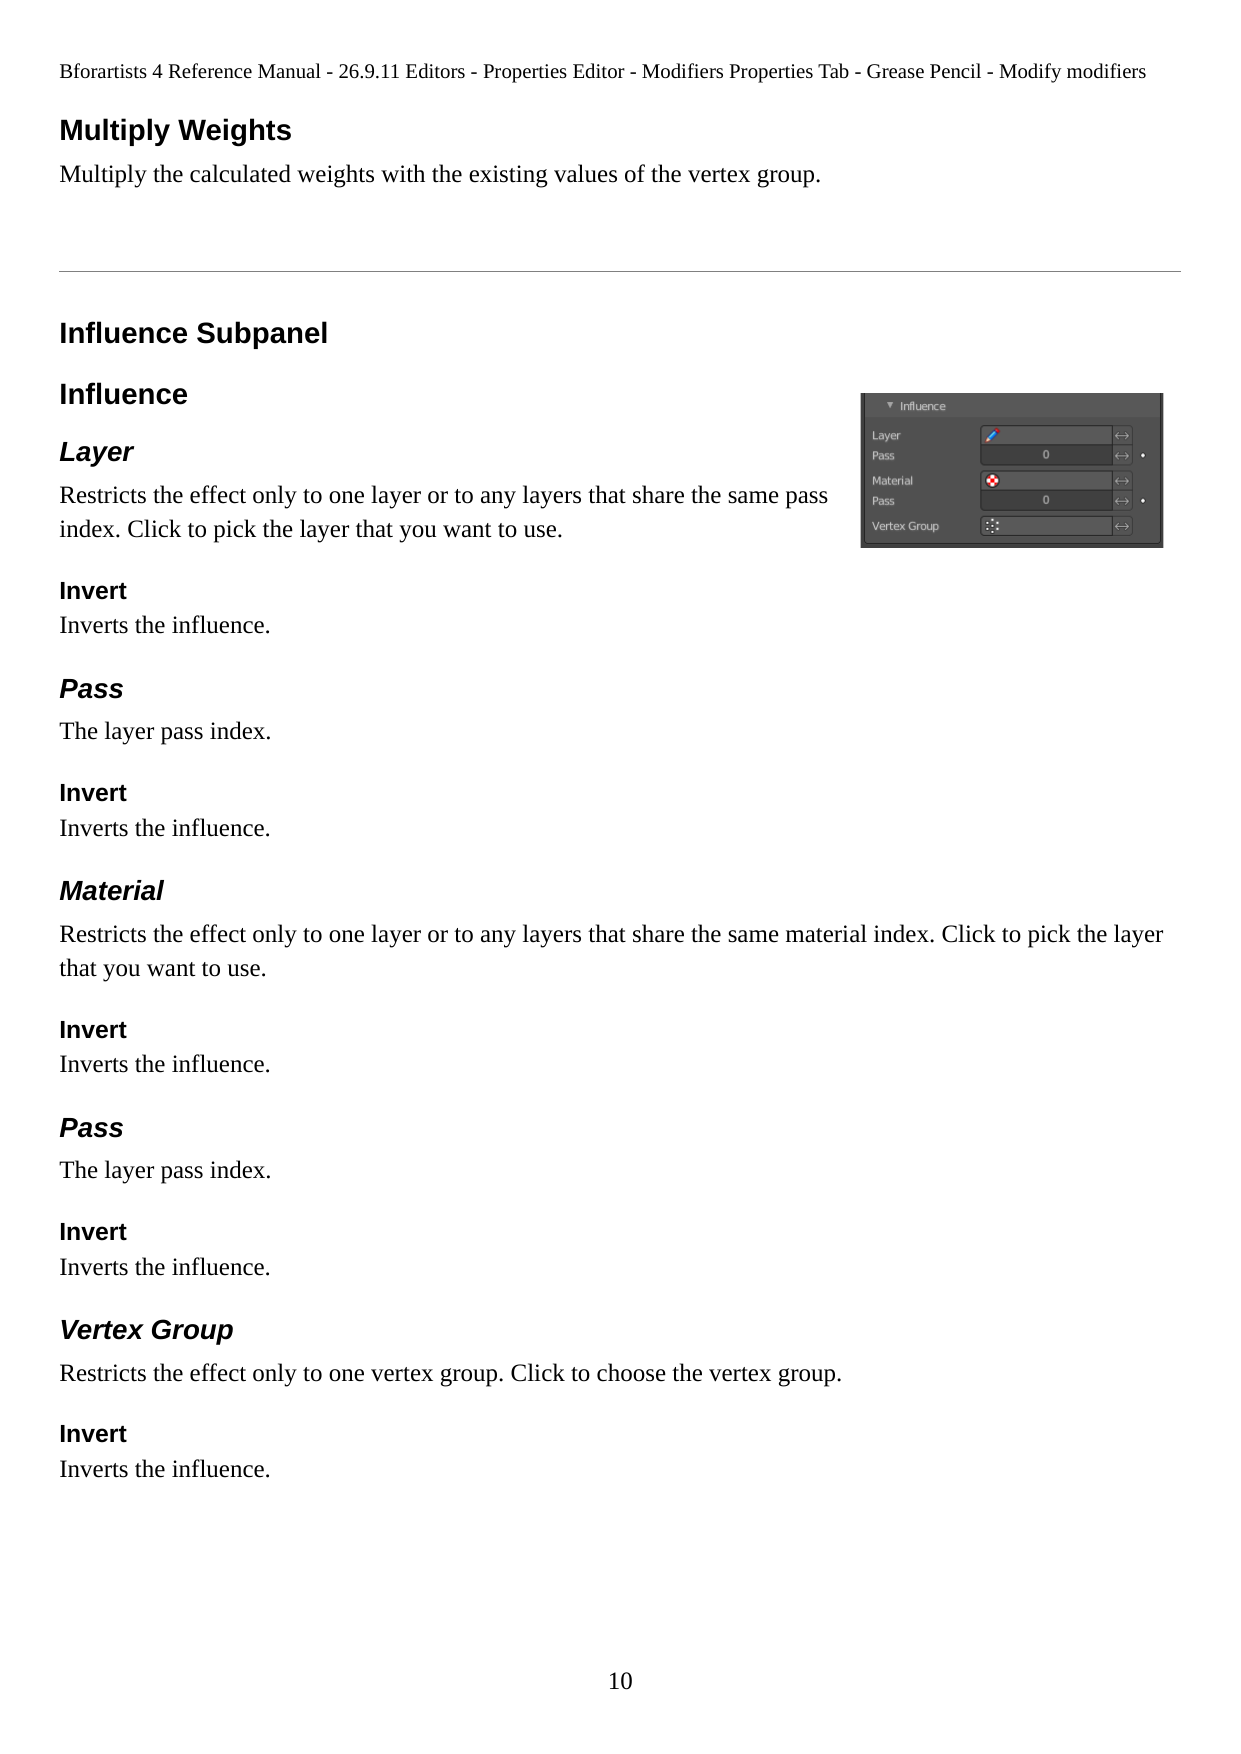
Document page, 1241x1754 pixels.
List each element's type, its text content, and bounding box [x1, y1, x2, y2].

subtitle Invert [59, 1419, 1181, 1448]
subtitle Pass [59, 1111, 1181, 1143]
text Inverts the influence. [59, 1049, 1181, 1078]
subtitle Multiply Weights [59, 113, 1181, 146]
subtitle Invert [59, 1217, 1181, 1246]
text Inverts the influence. [59, 1252, 1181, 1281]
text The layer pass index. [59, 716, 1181, 745]
subtitle Influence Subpanel [59, 316, 1181, 349]
text Inverts the influence. [59, 813, 1181, 842]
subtitle Invert [59, 576, 1181, 604]
subtitle Pass [59, 672, 1181, 704]
subtitle Influence [59, 377, 1181, 410]
subtitle Invert [59, 1015, 1181, 1043]
text Inverts the influence. [59, 611, 1181, 639]
subtitle [1164, 435, 1181, 467]
text Inverts the influence. [59, 1454, 1181, 1483]
subtitle Layer [59, 435, 860, 467]
text Multiply the calculated weights with the existing values of the vertex group. [59, 159, 1181, 188]
subtitle Vertex Group [59, 1313, 1181, 1345]
text The layer pass index. [59, 1156, 1181, 1184]
text Restricts the effect only to one layer or to any layers that share the same material index. Click to pick the layer that you want to use. [59, 919, 1181, 982]
picture [860, 393, 1164, 548]
subtitle Material [59, 874, 1181, 906]
text Restricts the effect only to one layer or to any layers that share the same pass index. Click to pick the layer that you want to use. [59, 480, 860, 543]
text Restricts the effect only to one vertex group. Click to choose the vertex group. [59, 1358, 1181, 1387]
subtitle Invert [59, 778, 1181, 807]
